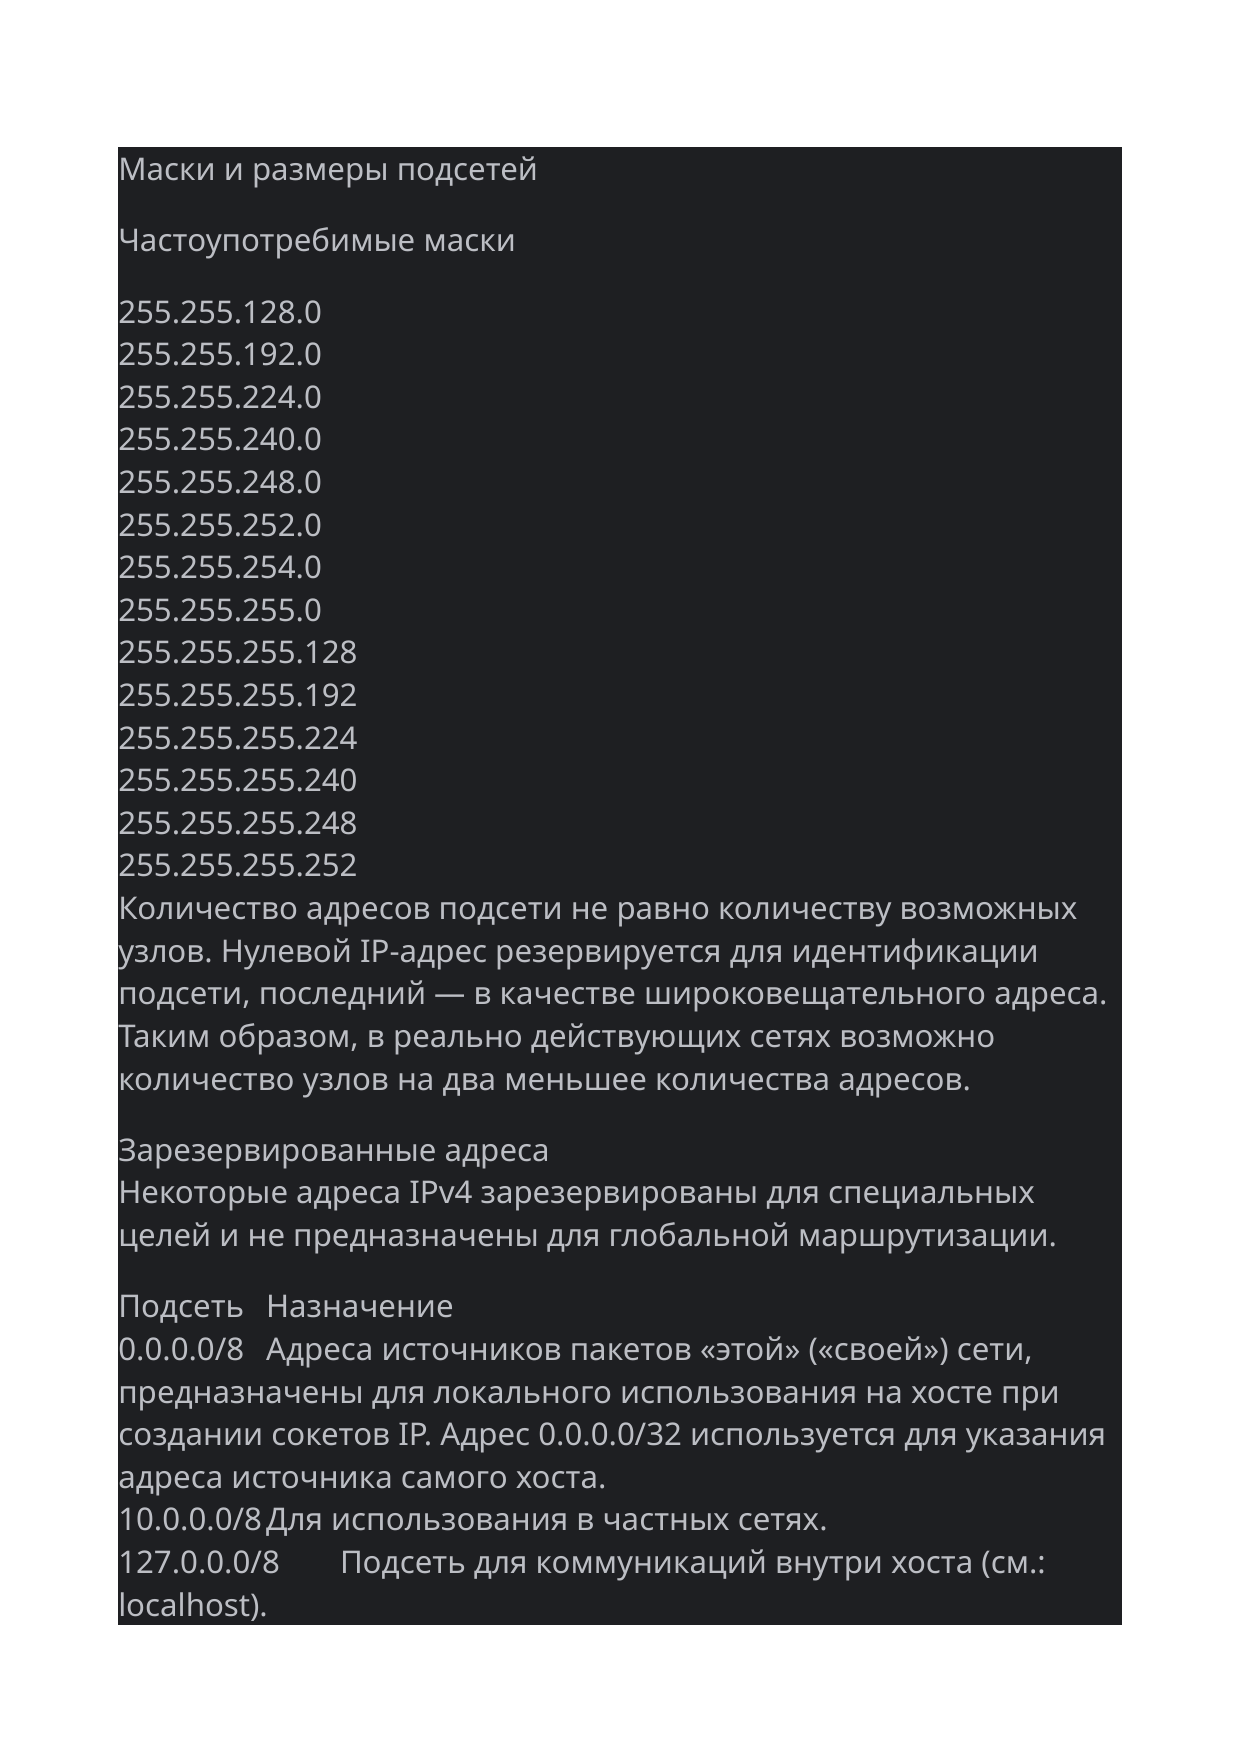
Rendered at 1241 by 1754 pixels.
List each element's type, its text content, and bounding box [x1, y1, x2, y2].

text Маски и размеры подсетей Частоупотребимые маски 255.255.128.0 255.255.192.0 255.255.224.0 255.255.240.0 255.255.248.0 255.255.252.0 255.255.254.0 255.255.255.0 255.255.255.128 255.255.255.192 255.255.255.224 255.255.255.240 255.255.255.248 255.255.255.252 Количество адресов подсети не равно количеству возможных узлов. Нулевой IP-адрес резервируется для идентификации подсети, последний — в качестве широковещательного адреса. Таким образом, в реально действующих сетях возможно количество узлов на два меньшее количества адресов. Зарезервированные адреса Некоторые адреса IPv4 зарезервированы для специальных целей и не предназначены для глобальной маршрутизации. Подсеть Назначение 0.0.0.0/8 Адреса источников пакетов «этой» («своей») сети, предназначены для локального использования на хосте при создании сокетов IP. Адрес 0.0.0.0/32 используется для указания адреса источника самого хоста. 10.0.0.0/8 Для использования в частных сетях. 127.0.0.0/8 Подсеть для коммуникаций внутри хоста (см.: localhost). [118, 147, 1122, 1625]
